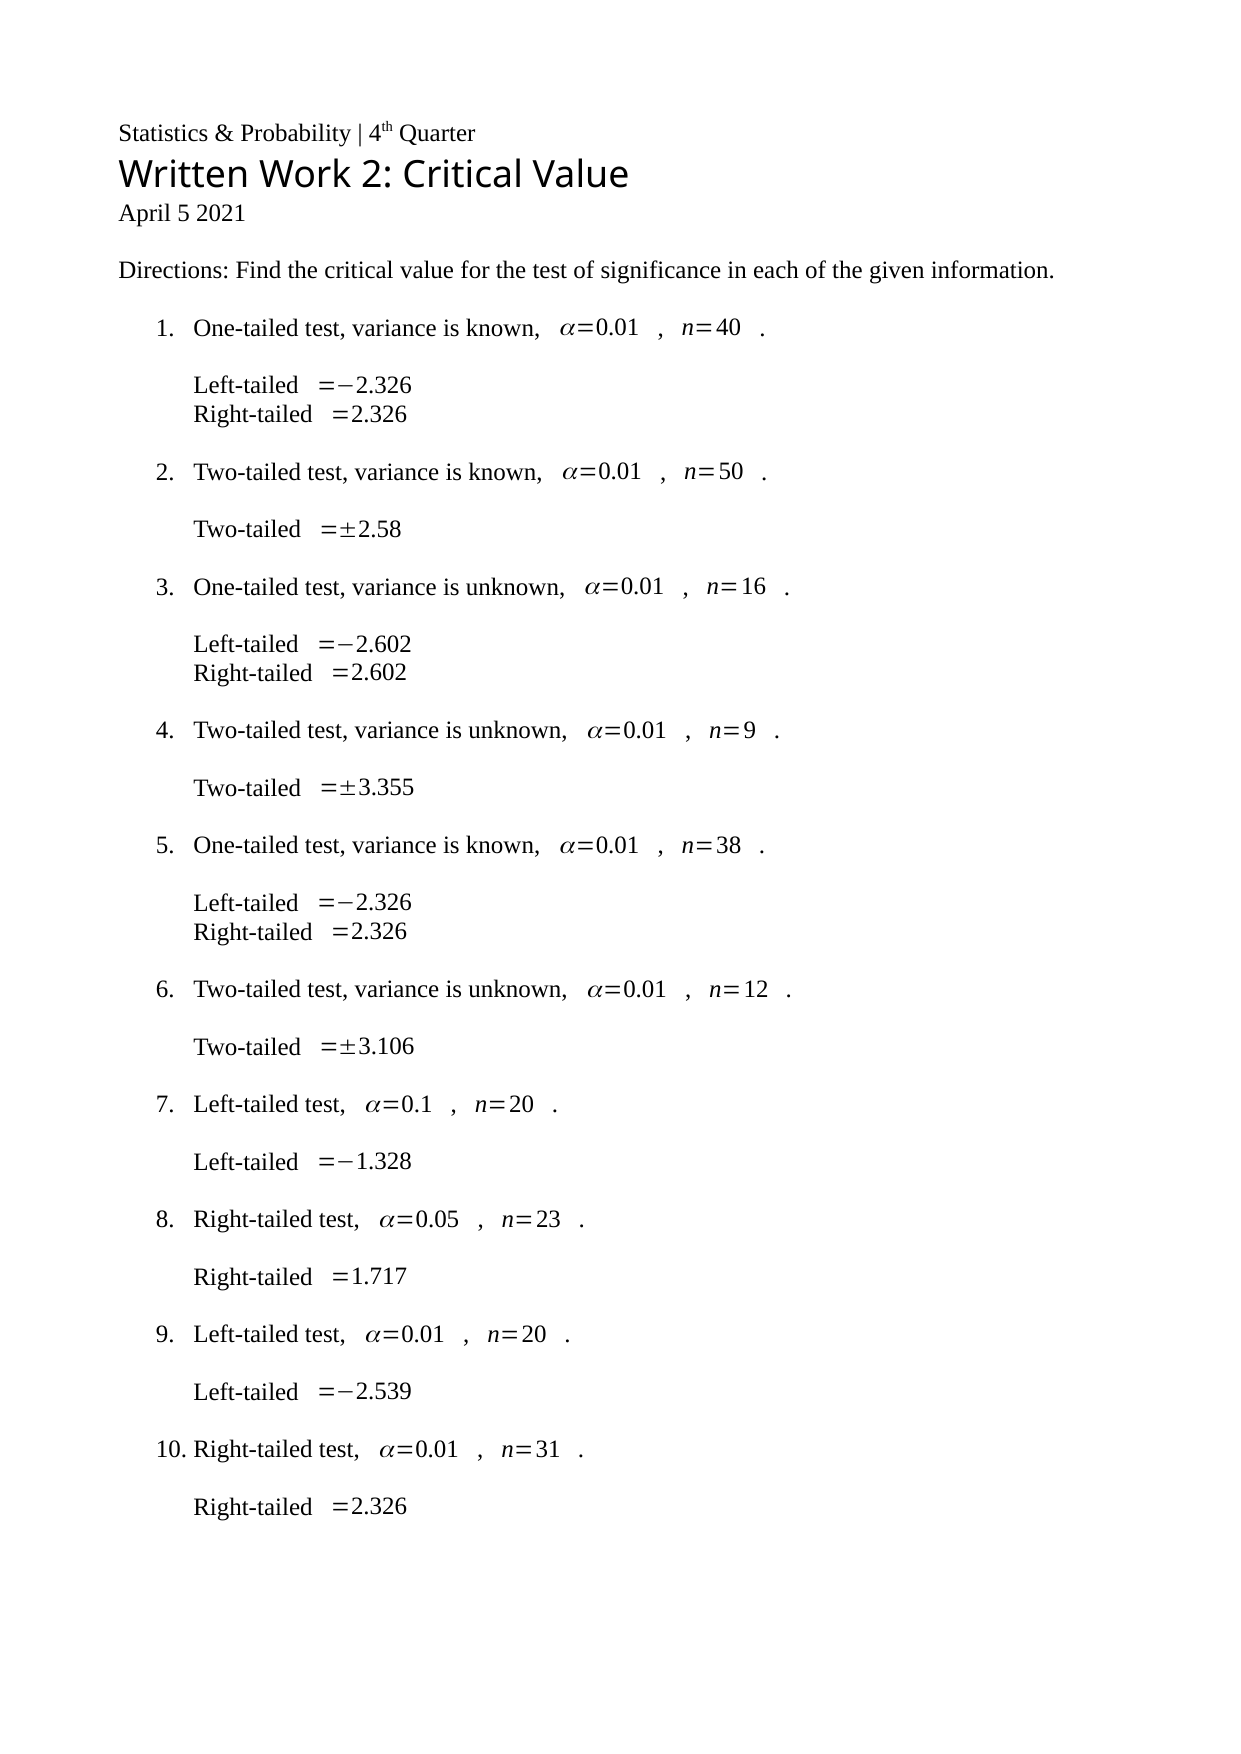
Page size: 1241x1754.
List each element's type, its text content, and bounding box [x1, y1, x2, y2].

list Two-tailed test, variance is unknown,,. Two-tailed [156, 974, 1122, 1089]
list Left-tailed test,,. Left-tailed [156, 1089, 1122, 1204]
text Written Work 2: Critical Value [118, 147, 1122, 198]
list One-tailed test, variance is known,,. Left-tailed Right-tailed [156, 830, 1122, 974]
list Two-tailed test, variance is unknown,,. Two-tailed [156, 715, 1122, 830]
list Right-tailed test,,. Right-tailed [156, 1434, 1122, 1549]
text April 5 2021 [118, 198, 1122, 227]
list One-tailed test, variance is known,,. Left-tailed Right-tailed [156, 313, 1122, 457]
text Directions: Find the critical value for the test of significance in each of the given information. [118, 255, 1122, 284]
text Statistics & Probability | 4th Quarter [118, 118, 1122, 147]
list Two-tailed test, variance is known,,. Two-tailed [156, 457, 1122, 572]
list Right-tailed test,,. Right-tailed [156, 1204, 1122, 1319]
list One-tailed test, variance is unknown,,. Left-tailed Right-tailed [156, 572, 1122, 715]
list Left-tailed test,,. Left-tailed [156, 1319, 1122, 1434]
